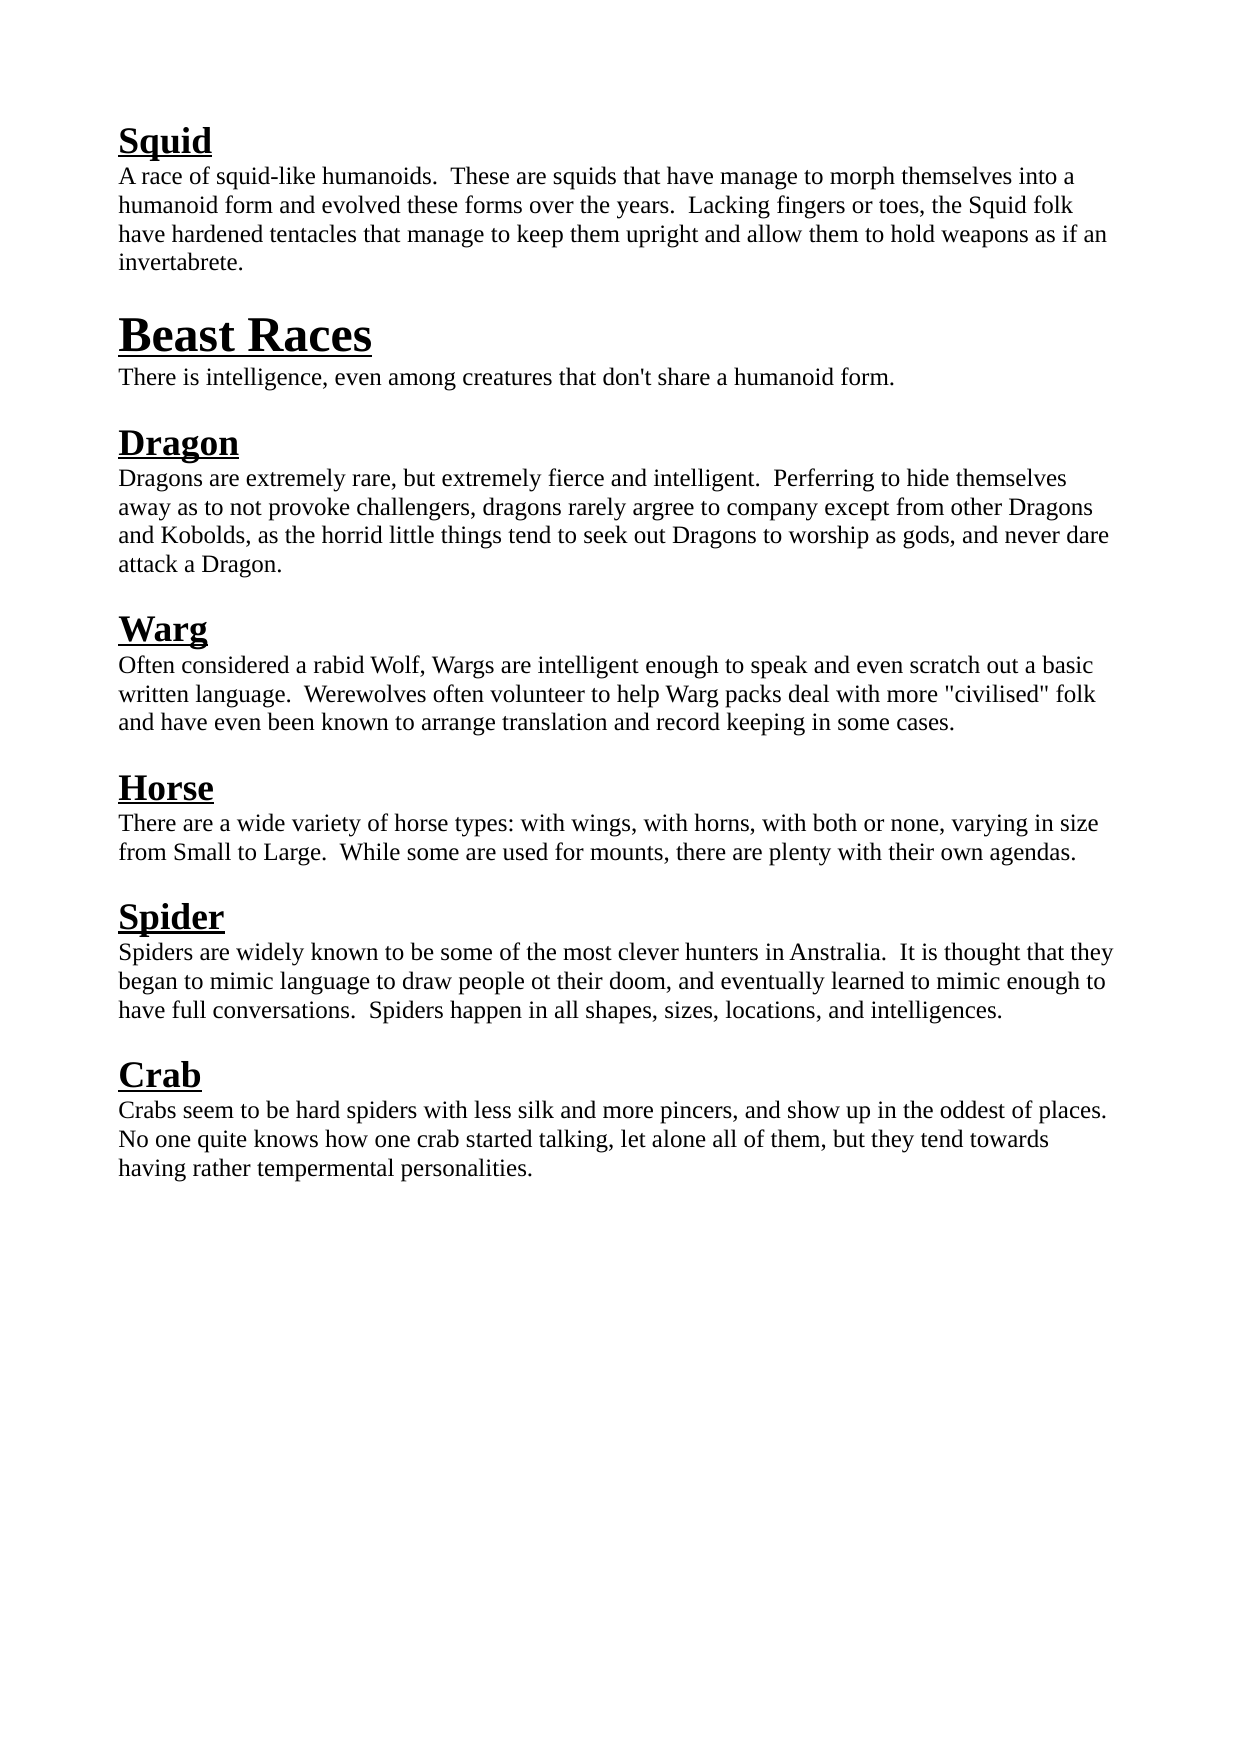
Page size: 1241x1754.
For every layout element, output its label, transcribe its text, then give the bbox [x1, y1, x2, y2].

text A race of squid-like humanoids. These are squids that have manage to morph themselves into a humanoid form and evolved these forms over the years. Lacking fingers or toes, the Squid folk have hardened tentacles that manage to keep them upright and allow them to hold weapons as if an invertabrete. [118, 161, 1122, 276]
text Often considered a rabid Wolf, Wargs are intelligent enough to speak and even scratch out a basic written language. Werewolves often volunteer to help Warg packs deal with more "civilised" folk and have even been known to arrange translation and record keeping in some cases. [118, 650, 1122, 736]
text Crab [118, 1052, 1122, 1096]
text Beast Races [118, 305, 1122, 362]
text Squid [118, 118, 1122, 161]
text There is intelligence, even among creatures that don't share a humanoid form. [118, 362, 1122, 391]
text Spiders are widely known to be some of the most clever hunters in Anstralia. It is thought that they began to mimic language to draw people ot their doom, and eventually learned to mimic enough to have full conversations. Spiders happen in all shapes, sizes, locations, and intelligences. [118, 937, 1122, 1024]
text Crabs seem to be hard spiders with less silk and more pincers, and show up in the oddest of places. No one quite knows how one crab started talking, let alone all of them, but they tend towards having rather tempermental personalities. [118, 1096, 1122, 1182]
text Dragon [118, 420, 1122, 463]
text Warg [118, 607, 1122, 650]
text Dragons are extremely rare, but extremely fierce and intelligent. Perferring to hide themselves away as to not provoke challengers, dragons rarely argree to company except from other Dragons and Kobolds, as the horrid little things tend to seek out Dragons to worship as gods, and never dare attack a Dragon. [118, 463, 1122, 578]
text There are a wide variety of horse types: with wings, with horns, with both or none, varying in size from Small to Large. While some are used for mounts, there are plenty with their own agendas. [118, 808, 1122, 866]
text Spider [118, 894, 1122, 937]
text Horse [118, 765, 1122, 808]
